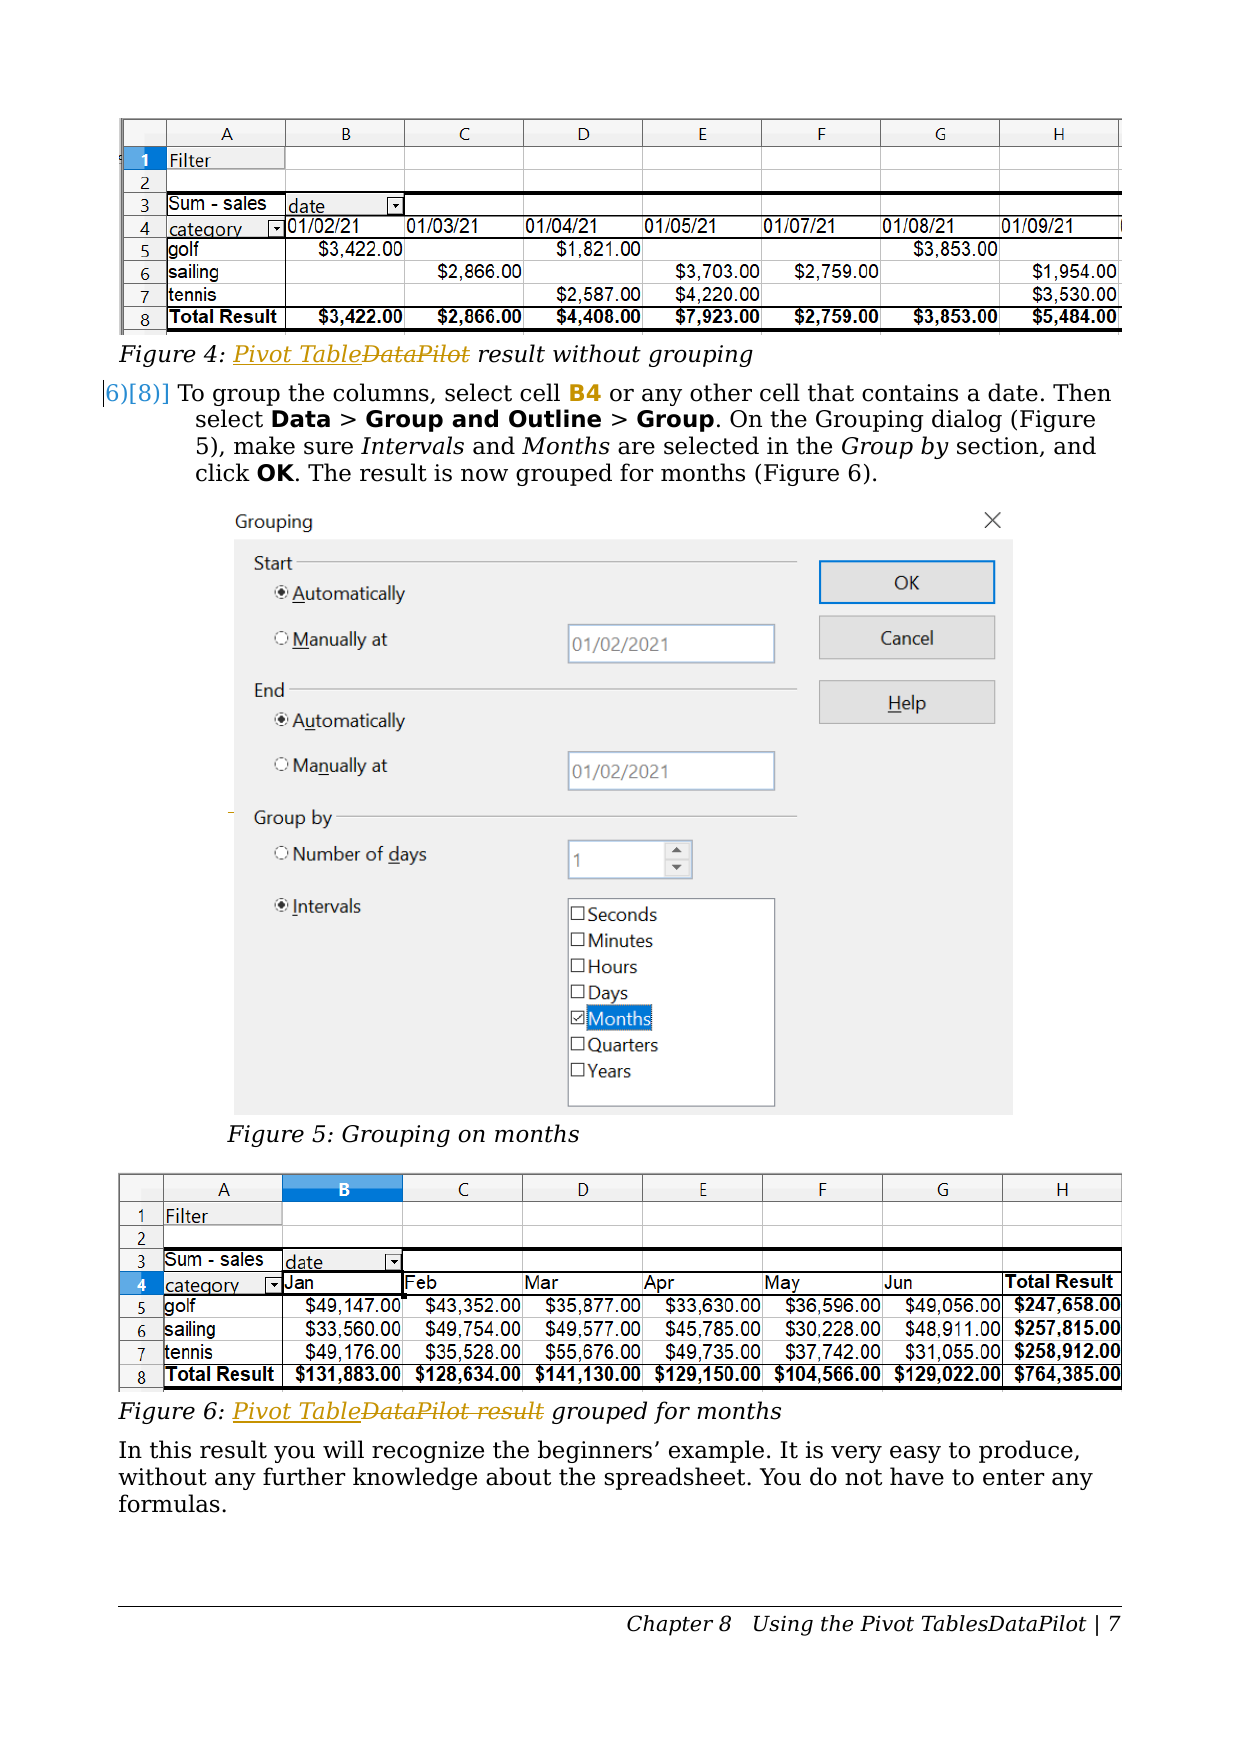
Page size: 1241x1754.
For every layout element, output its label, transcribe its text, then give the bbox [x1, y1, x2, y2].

text Figure 6: Pivot Table grouped for months [118, 1398, 1122, 1425]
text In this result you will recognize the beginners’ example. It is very easy to produce, without any further knowledge about the spreadsheet. You do not have to enter any formulas. [118, 1438, 1122, 1518]
list To group the columns, select cell B4 or any other cell that contains a date. Then select Data > Group and Outline > Group. On the Grouping dialog (Figure 5), make sure Intervals and Months are selected in the Group by section, and click OK. The result is now grouped for months (Figure 6). [177, 380, 1122, 487]
picture [119, 118, 1122, 335]
text Figure 5: Grouping on months [227, 1121, 1013, 1148]
picture [234, 505, 1013, 1115]
text Figure 4: Pivot Table result without grouping [119, 341, 1121, 367]
picture [118, 1172, 1122, 1392]
